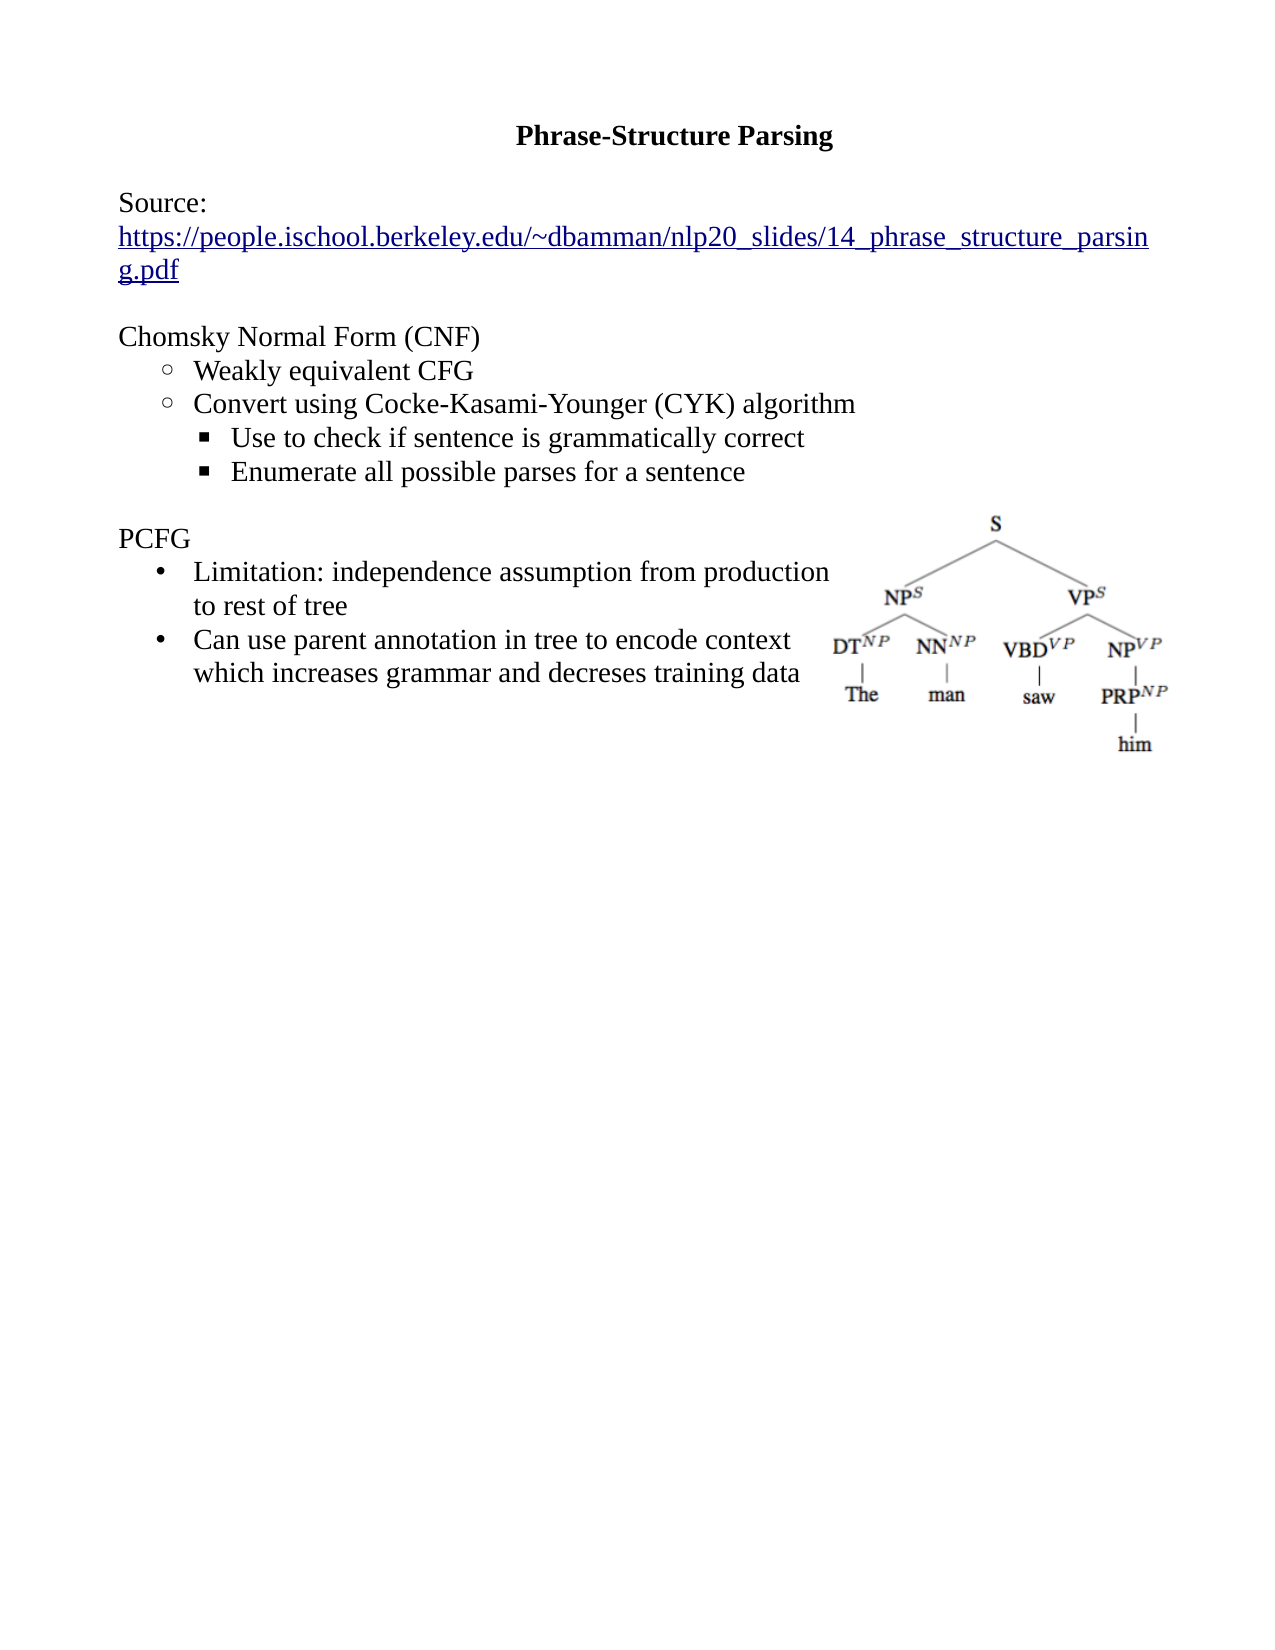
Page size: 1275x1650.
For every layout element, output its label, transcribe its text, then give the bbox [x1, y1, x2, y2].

list Use to check if sentence is grammatically correct [193, 420, 1157, 454]
picture [833, 507, 1175, 769]
list Limitation: independence assumption from production to rest of tree [156, 554, 833, 622]
list Enumerate all possible parses for a sentence [193, 454, 1157, 487]
text Source: https://people.ischool.berkeley.edu/~dbamman/nlp20_slides/14_phrase_structure_parsing.pdf [118, 185, 1157, 286]
text Phrase-Structure Parsing [118, 118, 1157, 152]
text Chomsky Normal Form (CNF) [118, 319, 1157, 353]
list Convert using Cocke-Kasami-Younger (CYK) algorithm [156, 387, 1157, 420]
text PCFG [118, 521, 833, 554]
list Can use parent annotation in tree to encode context which increases grammar and decreses training data [156, 622, 833, 689]
list Weakly equivalent CFG [156, 353, 1157, 387]
